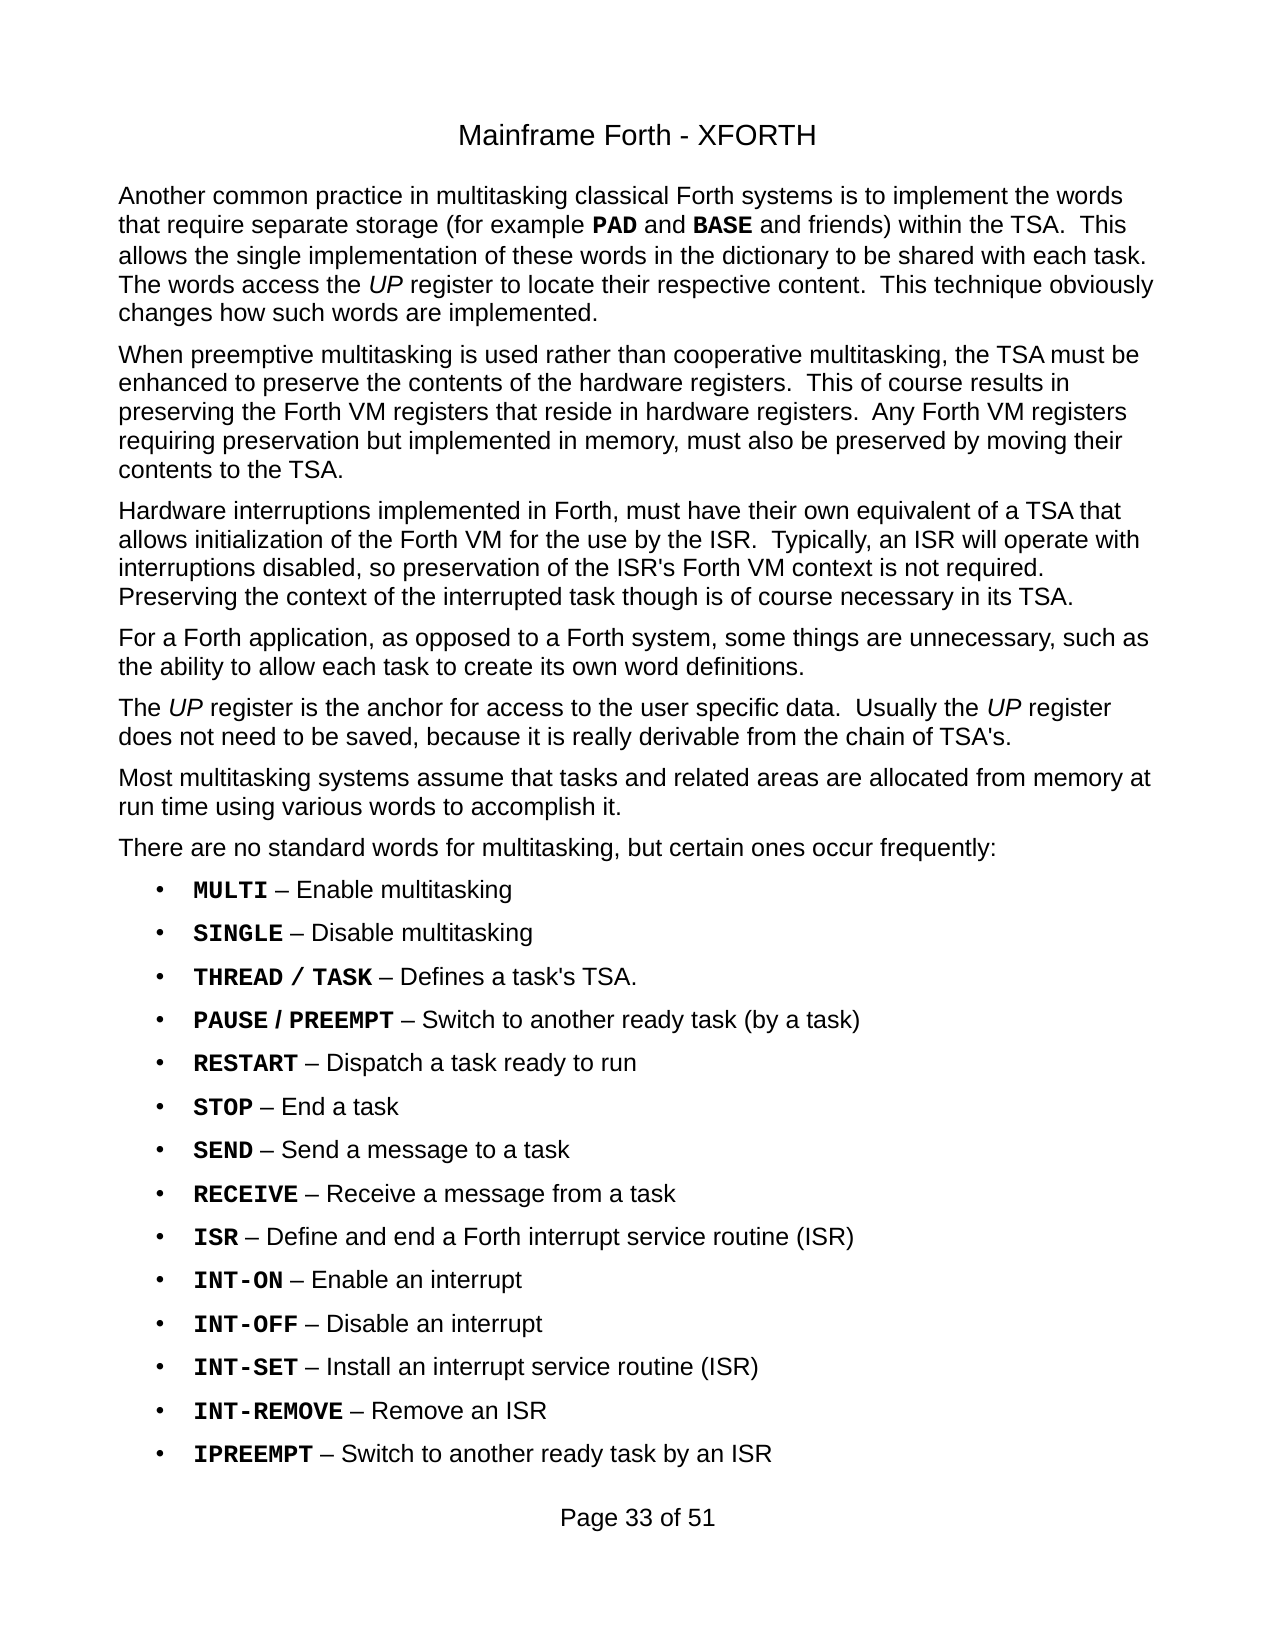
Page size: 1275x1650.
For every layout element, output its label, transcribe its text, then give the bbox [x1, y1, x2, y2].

list INT-OFF – Disable an interrupt [156, 1309, 1157, 1340]
list SEND – Send a message to a task [156, 1135, 1157, 1166]
list RECEIVE – Receive a message from a task [156, 1179, 1157, 1209]
text There are no standard words for multitasking, but certain ones occur frequently: [118, 833, 1157, 862]
text For a Forth application, as opposed to a Forth system, some things are unnecessary, such as the ability to allow each task to create its own word definitions. [118, 623, 1157, 681]
list THREAD / TASK – Defines a task's TSA. [156, 961, 1157, 992]
list MULTI – Enable multitasking [156, 874, 1157, 906]
list INT-SET – Install an interrupt service routine (ISR) [156, 1352, 1157, 1383]
text When preemptive multitasking is used rather than cooperative multitasking, the TSA must be enhanced to preserve the contents of the hardware registers. This of course results in preserving the Forth VM registers that reside in hardware registers. Any Forth VM registers requiring preservation but implemented in memory, must also be preserved by moving their contents to the TSA. [118, 339, 1157, 483]
list RESTART – Dispatch a task ready to run [156, 1048, 1157, 1079]
text Hardware interruptions implemented in Forth, must have their own equivalent of a TSA that allows initialization of the Forth VM for the use by the ISR. Typically, an ISR will operate with interruptions disabled, so preservation of the ISR's Forth VM context is not required. Preserving the context of the interrupted task though is of course necessary in its TSA. [118, 496, 1157, 611]
text Another common practice in multitasking classical Forth systems is to implement the words that require separate storage (for example PAD and BASE and friends) within the TSA. This allows the single implementation of these words in the dictionary to be shared with each task. The words access the UP register to locate their respective content. This technique obviously changes how such words are implemented. [118, 181, 1157, 327]
text The UP register is the anchor for access to the user specific data. Usually the UP register does not need to be saved, because it is really derivable from the chain of TSA's. [118, 693, 1157, 751]
list STOP – End a task [156, 1092, 1157, 1123]
list INT-REMOVE – Remove an ISR [156, 1396, 1157, 1427]
list INT-ON – Enable an interrupt [156, 1266, 1157, 1296]
text Most multitasking systems assume that tasks and related areas are allocated from memory at run time using various words to accomplish it. [118, 763, 1157, 821]
list SINGLE – Disable multitasking [156, 918, 1157, 949]
list PAUSE / PREEMPT – Switch to another ready task (by a task) [156, 1005, 1157, 1036]
list IPREEMPT – Switch to another ready task by an ISR [156, 1439, 1157, 1470]
list ISR – Define and end a Forth interrupt service routine (ISR) [156, 1222, 1157, 1253]
